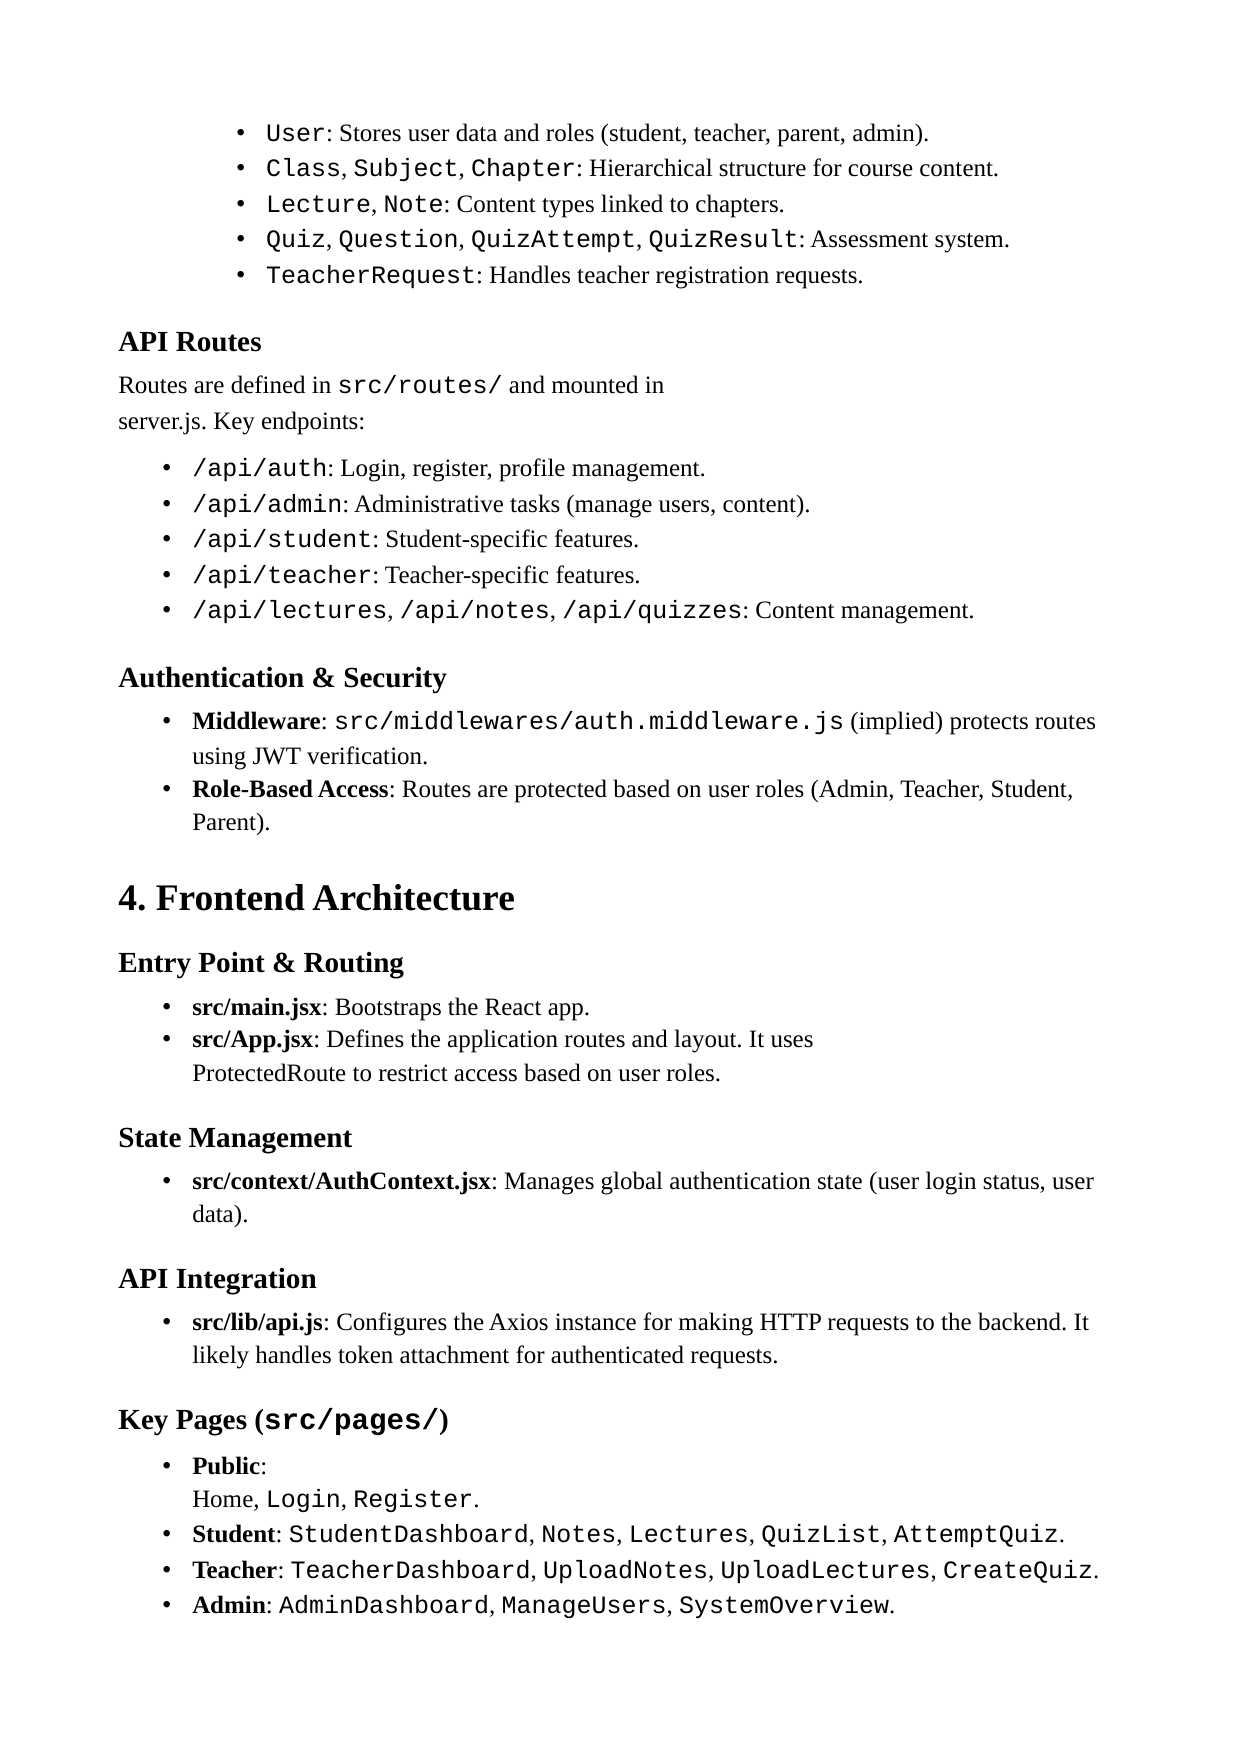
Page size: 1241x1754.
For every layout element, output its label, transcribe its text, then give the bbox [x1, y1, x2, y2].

list /api/auth: Login, register, profile management. [162, 453, 1122, 484]
subtitle Key Pages (src/pages/) [118, 1402, 1122, 1438]
list src/lib/api.js: Configures the Axios instance for making HTTP requests to the backend. It likely handles token attachment for authenticated requests. [162, 1307, 1122, 1369]
list Student: StudentDashboard, Notes, Lectures, QuizList, AttemptQuiz. [162, 1519, 1122, 1550]
list Public: [162, 1451, 1122, 1479]
list User: Stores user data and roles (student, teacher, parent, admin). [236, 118, 1122, 149]
list Role-Based Access: Routes are protected based on user roles (Admin, Teacher, Student, Parent). [162, 774, 1122, 836]
list /api/teacher: Teacher-specific features. [162, 560, 1122, 591]
subtitle Entry Point & Routing [118, 946, 1122, 979]
text Routes are defined in src/routes/ and mounted in [118, 370, 1122, 401]
list /api/admin: Administrative tasks (manage users, content). [162, 489, 1122, 520]
list /api/student: Student-specific features. [162, 524, 1122, 555]
list src/context/AuthContext.jsx: Manages global authentication state (user login status, user data). [162, 1166, 1122, 1228]
list src/main.jsx: Bootstraps the React app. [162, 992, 1122, 1020]
list TeacherRequest: Handles teacher registration requests. [236, 260, 1122, 291]
list /api/lectures, /api/notes, /api/quizzes: Content management. [162, 595, 1122, 626]
list Lecture, Note: Content types linked to chapters. [236, 189, 1122, 220]
subtitle API Integration [118, 1261, 1122, 1294]
subtitle 4. Frontend Architecture [118, 875, 1122, 918]
list Middleware: src/middlewares/auth.middleware.js (implied) protects routes using JWT verification. [162, 706, 1122, 769]
subtitle Authentication & Security [118, 660, 1122, 693]
list Quiz, Question, QuizAttempt, QuizResult: Assessment system. [236, 224, 1122, 255]
list Admin: AdminDashboard, ManageUsers, SystemOverview. [162, 1590, 1122, 1621]
subtitle API Routes [118, 324, 1122, 358]
list Teacher: TeacherDashboard, UploadNotes, UploadLectures, CreateQuiz. [162, 1555, 1122, 1586]
list ProtectedRoute to restrict access based on user roles. [162, 1058, 1122, 1086]
list Class, Subject, Chapter: Hierarchical structure for course content. [236, 153, 1122, 184]
subtitle State Management [118, 1120, 1122, 1153]
list Home, Login, Register. [162, 1484, 1122, 1515]
list src/App.jsx: Defines the application routes and layout. It uses [162, 1024, 1122, 1053]
text server.js. Key endpoints: [118, 406, 1122, 434]
